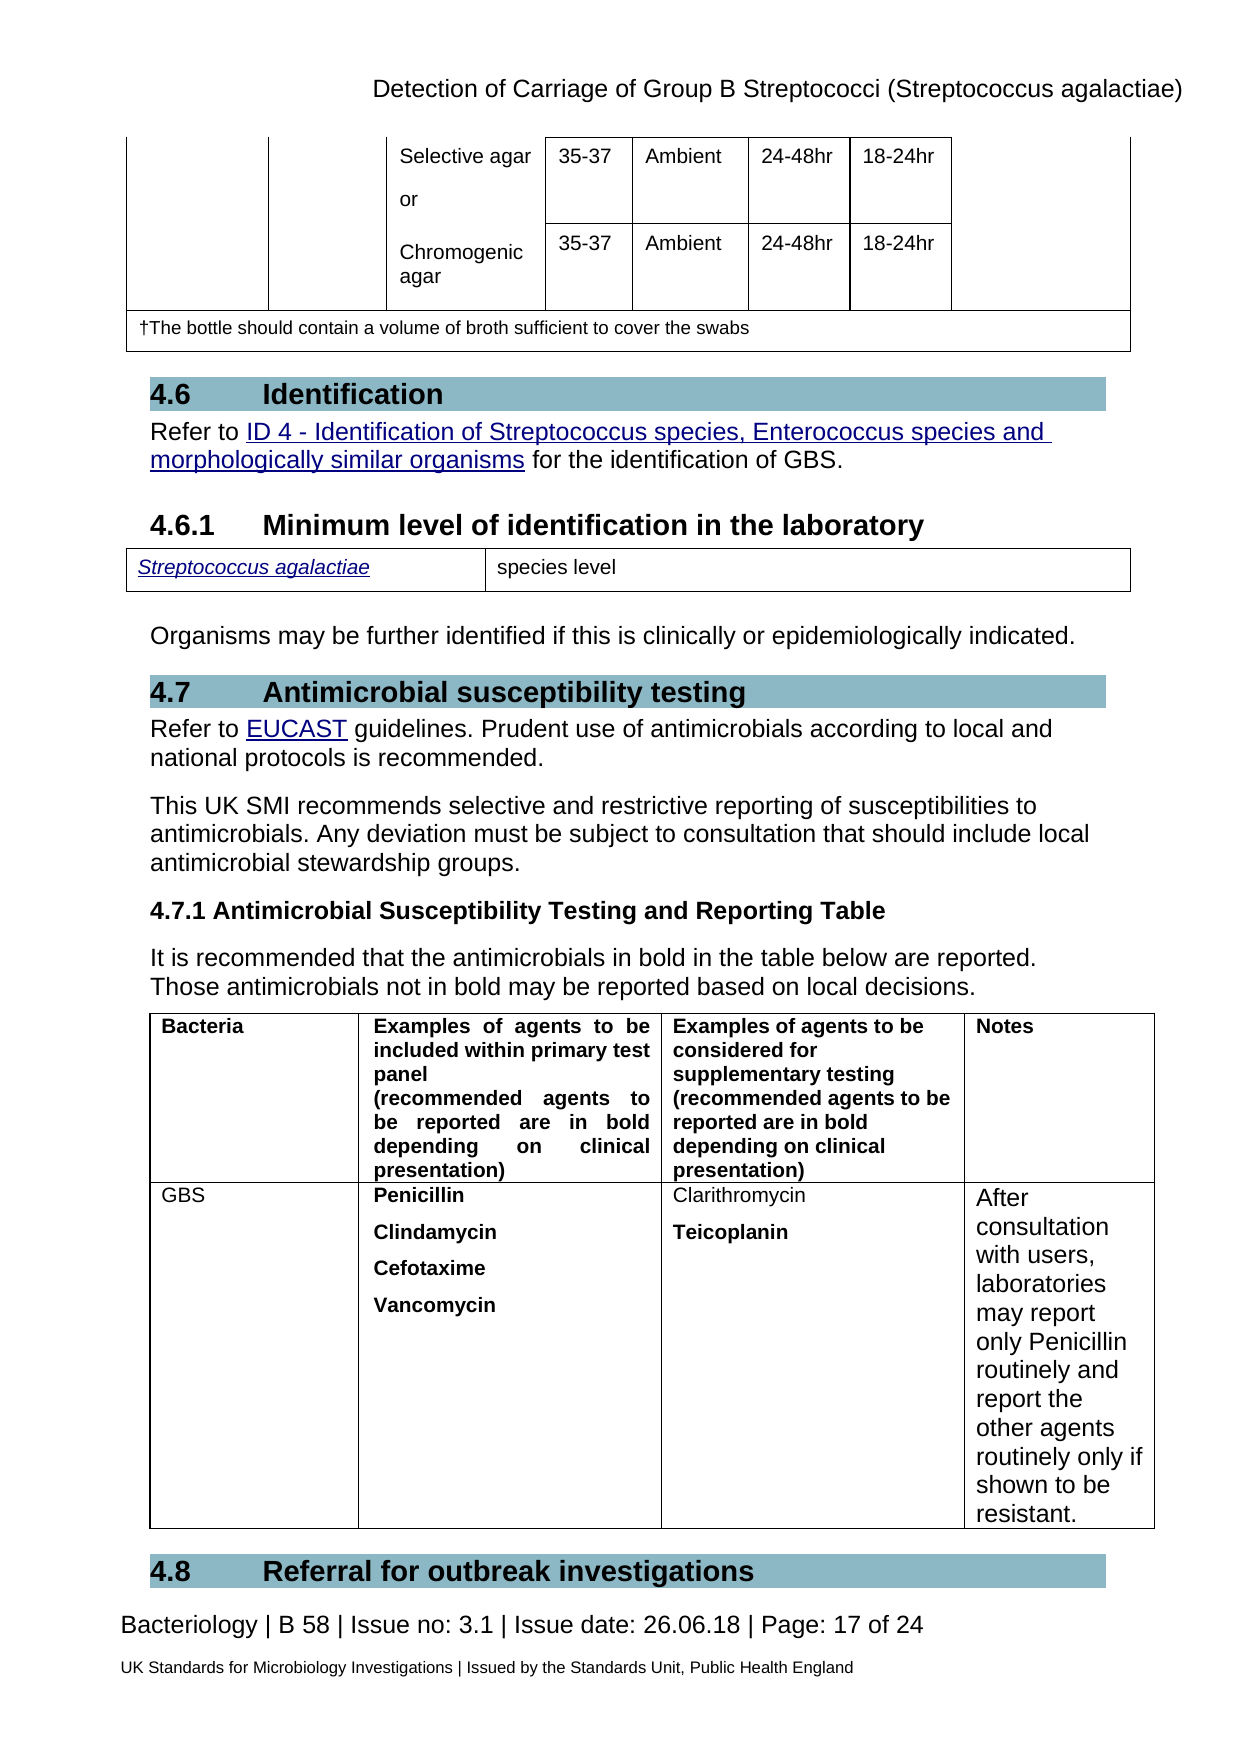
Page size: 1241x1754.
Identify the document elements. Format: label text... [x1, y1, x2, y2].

text Refer to ID 4 - Identification of Streptococcus species, Enterococcus species and morphologically similar organisms for the identification of GBS. [150, 417, 1106, 474]
text This UK SMI recommends selective and restrictive reporting of susceptibilities to antimicrobials. Any deviation must be subject to consultation that should include local antimicrobial stewardship groups. [150, 791, 1106, 877]
subtitle 4.8 Referral for outbreak investigations [150, 1554, 1106, 1588]
table_cell Chromogenic agar [387, 223, 545, 309]
table_cell 35-37 [546, 138, 632, 223]
table_header Examples of agents to be considered for supplementary testing (recommended agents to be reported are in bold depending on clinical presentation) [662, 1014, 964, 1182]
table_cell [127, 223, 268, 309]
table_cell [269, 223, 386, 309]
table_cell Selective agar or [387, 137, 545, 223]
table_header Streptococcus agalactiae [127, 549, 485, 591]
table_cell Ambient [633, 224, 748, 309]
table_cell 24-48hr [749, 224, 849, 309]
subtitle 4.7 Antimicrobial susceptibility testing [150, 675, 1106, 708]
text It is recommended that the antimicrobials in bold in the table below are reported. Those antimicrobials not in bold may be reported based on local decisions. [150, 943, 1106, 1001]
table_cell Clarithromycin Teicoplanin [662, 1183, 964, 1528]
text Organisms may be further identified if this is clinically or epidemiologically indicated. [150, 621, 1106, 650]
table_cell [952, 223, 1130, 309]
table_cell [952, 137, 1130, 223]
table_cell 35-37 [546, 224, 632, 309]
table_cell Penicillin Clindamycin Cefotaxime Vancomycin [359, 1183, 661, 1528]
table_cell 24-48hr [749, 138, 849, 223]
subtitle 4.6.1 Minimum level of identification in the laboratory [150, 508, 1106, 541]
text Refer to EUCAST guidelines. Prudent use of antimicrobials according to local and national protocols is recommended. [150, 714, 1106, 772]
table_cell [127, 137, 268, 223]
table_header Notes [965, 1014, 1154, 1182]
table_header Examples of agents to be included within primary test panel (recommended agents to be reported are in bold depending on clinical presentation) [359, 1014, 661, 1182]
table_header species level [486, 549, 1130, 591]
table_cell GBS [151, 1183, 358, 1528]
text 4.7.1 Antimicrobial Susceptibility Testing and Reporting Table [150, 896, 1106, 924]
subtitle 4.6 Identification [150, 377, 1106, 411]
table_cell [269, 137, 386, 223]
table_header Bacteria [151, 1014, 358, 1182]
table_cell Ambient [633, 138, 748, 223]
table_cell After consultation with users, laboratories may report only Penicillin routinely and report the other agents routinely only if shown to be resistant. [965, 1183, 1154, 1528]
table_cell 18-24hr [851, 138, 951, 223]
table_cell 18-24hr [851, 224, 951, 309]
table_cell †The bottle should contain a volume of broth sufficient to cover the swabs [127, 311, 1130, 351]
